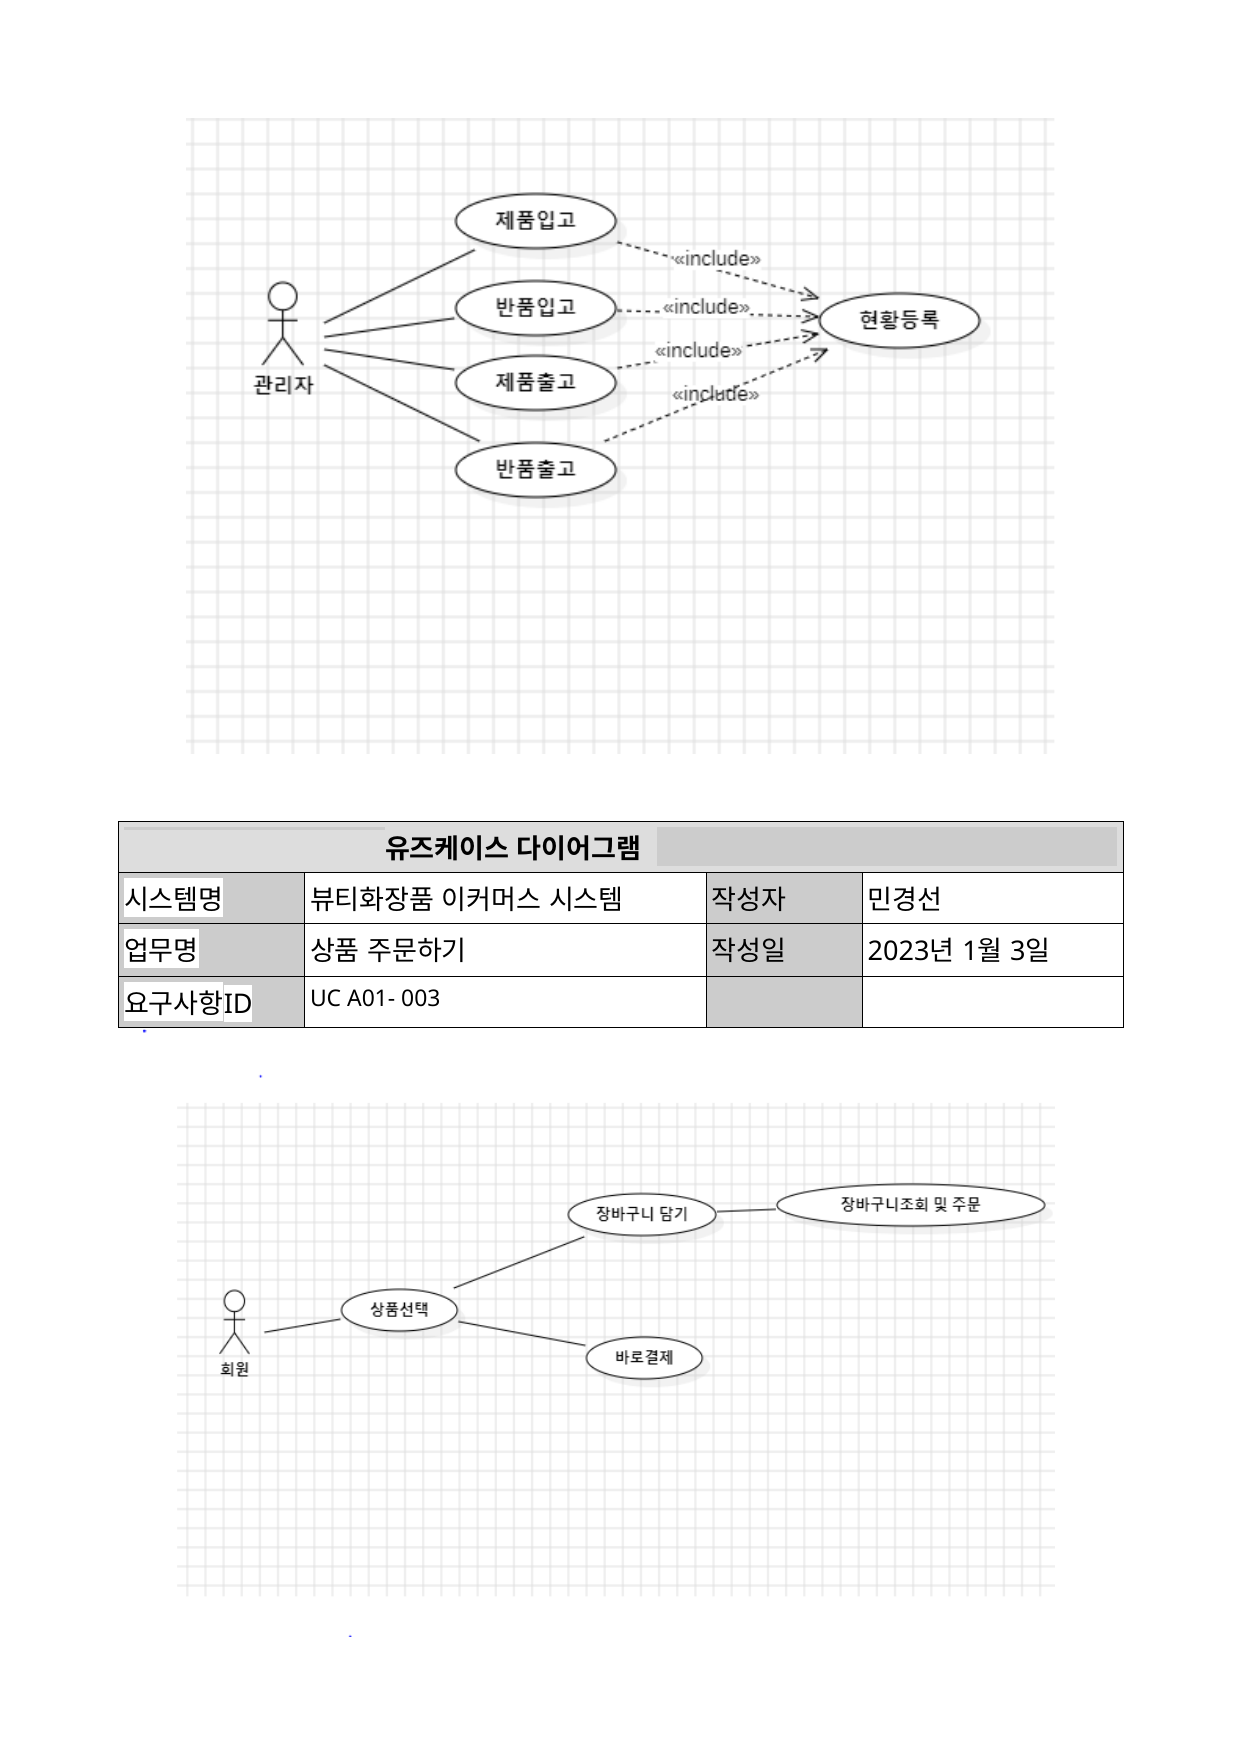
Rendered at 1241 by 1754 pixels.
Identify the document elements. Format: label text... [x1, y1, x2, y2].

table_cell 업무명 [119, 924, 304, 976]
table_cell 시스템명 [119, 873, 304, 923]
table_cell 상품 주문하기 [305, 924, 706, 976]
table_cell 요구사항ID [119, 977, 304, 1027]
table_cell 작성일 [707, 924, 862, 976]
table_header 유즈케이스 다이어그램 [119, 822, 1123, 872]
picture [186, 118, 1055, 754]
table_cell 뷰티화장품 이커머스 시스템 [305, 873, 706, 923]
table_cell [863, 977, 1123, 1027]
picture [142, 1029, 1055, 1637]
table_cell UC A01- 003 [305, 977, 706, 1027]
table_cell [707, 977, 862, 1027]
table_cell 2023년 1월 3일 [863, 924, 1123, 976]
table_cell 민경선 [863, 873, 1123, 923]
table_cell 작성자 [707, 873, 862, 923]
